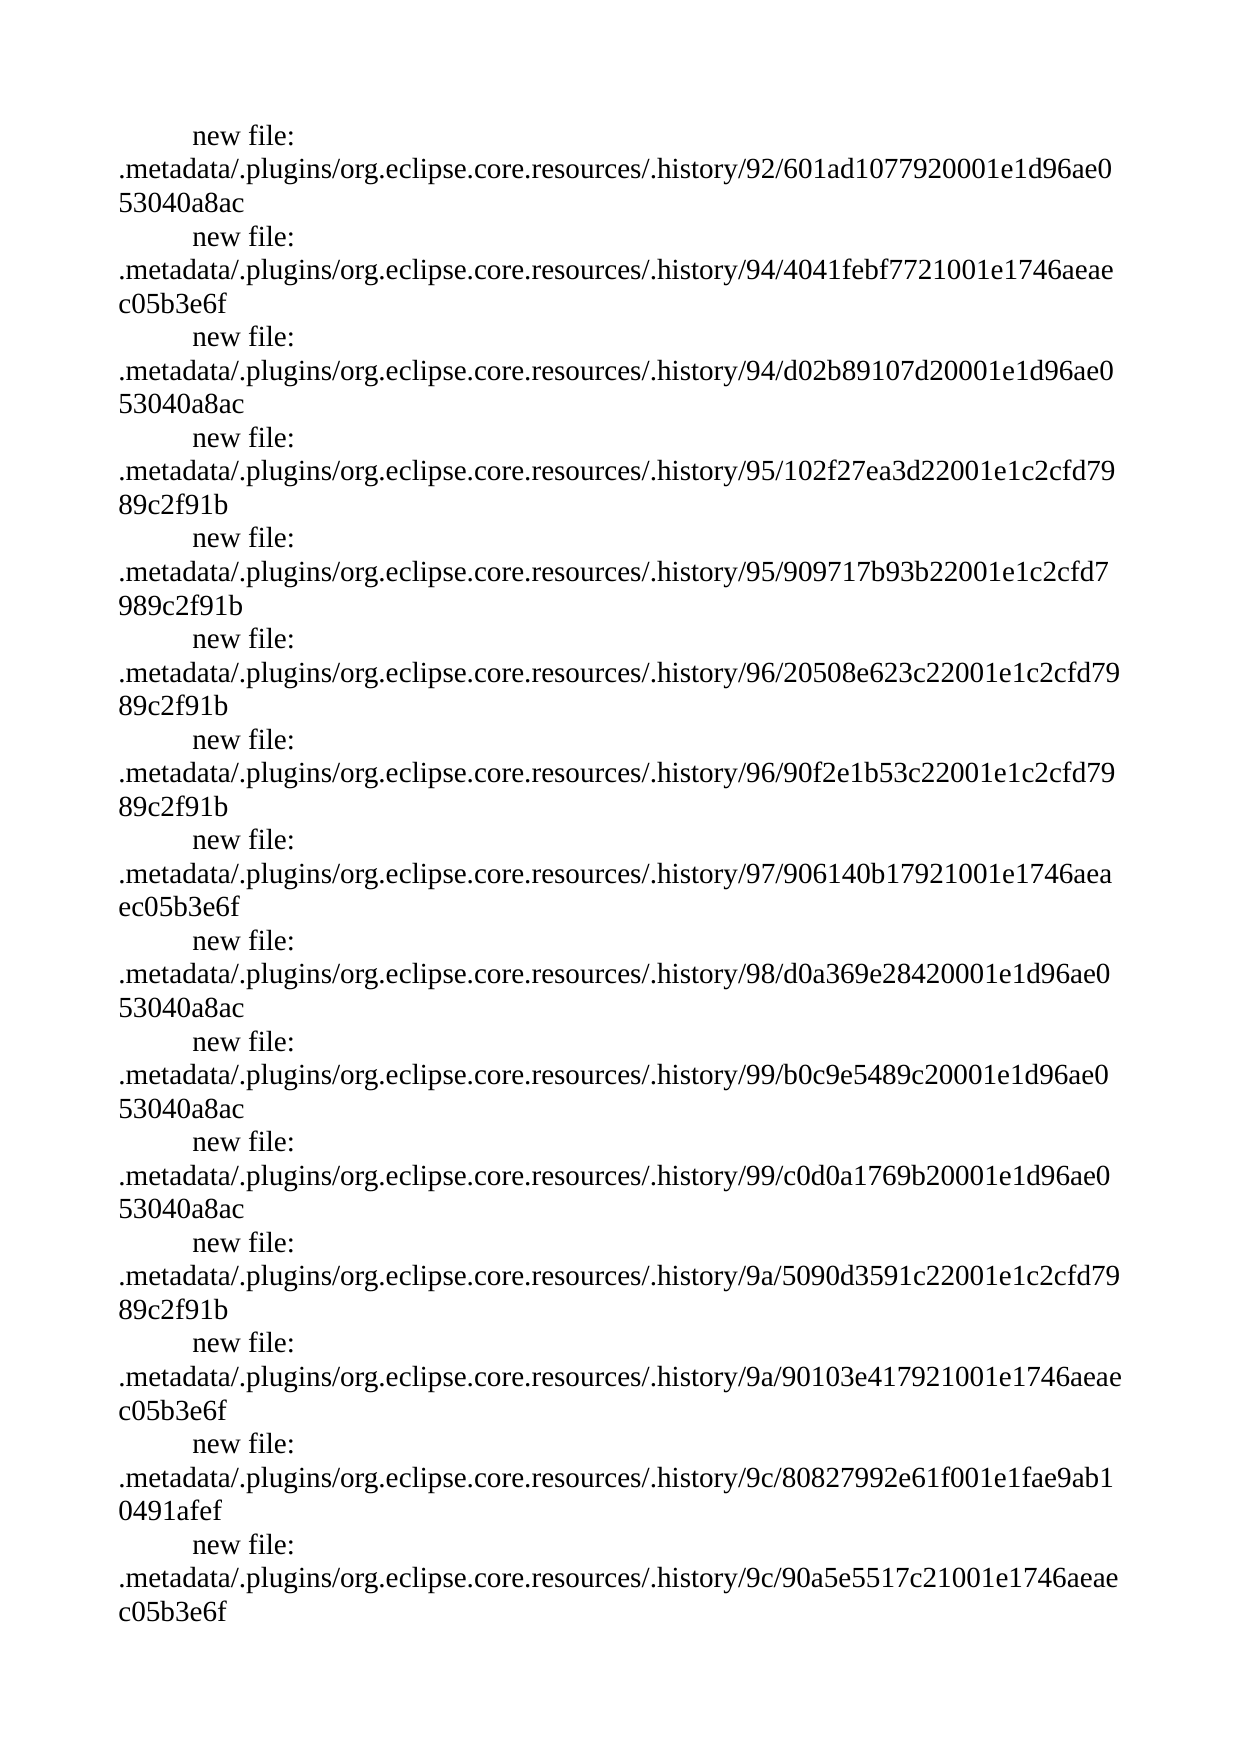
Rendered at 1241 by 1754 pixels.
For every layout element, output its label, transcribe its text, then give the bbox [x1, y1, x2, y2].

text new file: .metadata/.plugins/org.eclipse.core.resources/.history/99/b0c9e5489c20001e1d96ae053040a8ac [118, 1024, 1122, 1124]
text new file: .metadata/.plugins/org.eclipse.core.resources/.history/94/4041febf7721001e1746aeaec05b3e6f [118, 219, 1122, 319]
text new file: .metadata/.plugins/org.eclipse.core.resources/.history/95/102f27ea3d22001e1c2cfd7989c2f91b [118, 420, 1122, 521]
text new file: .metadata/.plugins/org.eclipse.core.resources/.history/96/20508e623c22001e1c2cfd7989c2f91b [118, 621, 1122, 722]
text new file: .metadata/.plugins/org.eclipse.core.resources/.history/95/909717b93b22001e1c2cfd7989c2f91b [118, 521, 1122, 621]
text new file: .metadata/.plugins/org.eclipse.core.resources/.history/94/d02b89107d20001e1d96ae053040a8ac [118, 319, 1122, 420]
text new file: .metadata/.plugins/org.eclipse.core.resources/.history/96/90f2e1b53c22001e1c2cfd7989c2f91b [118, 722, 1122, 822]
text new file: .metadata/.plugins/org.eclipse.core.resources/.history/9c/80827992e61f001e1fae9ab10491afef [118, 1426, 1122, 1527]
text new file: .metadata/.plugins/org.eclipse.core.resources/.history/99/c0d0a1769b20001e1d96ae053040a8ac [118, 1124, 1122, 1225]
text new file: .metadata/.plugins/org.eclipse.core.resources/.history/9a/90103e417921001e1746aeaec05b3e6f [118, 1326, 1122, 1426]
text new file: .metadata/.plugins/org.eclipse.core.resources/.history/9c/90a5e5517c21001e1746aeaec05b3e6f [118, 1527, 1122, 1627]
text new file: .metadata/.plugins/org.eclipse.core.resources/.history/98/d0a369e28420001e1d96ae053040a8ac [118, 923, 1122, 1024]
text new file: .metadata/.plugins/org.eclipse.core.resources/.history/9a/5090d3591c22001e1c2cfd7989c2f91b [118, 1225, 1122, 1326]
text new file: .metadata/.plugins/org.eclipse.core.resources/.history/92/601ad1077920001e1d96ae053040a8ac [118, 118, 1122, 219]
text new file: .metadata/.plugins/org.eclipse.core.resources/.history/97/906140b17921001e1746aeaec05b3e6f [118, 822, 1122, 923]
